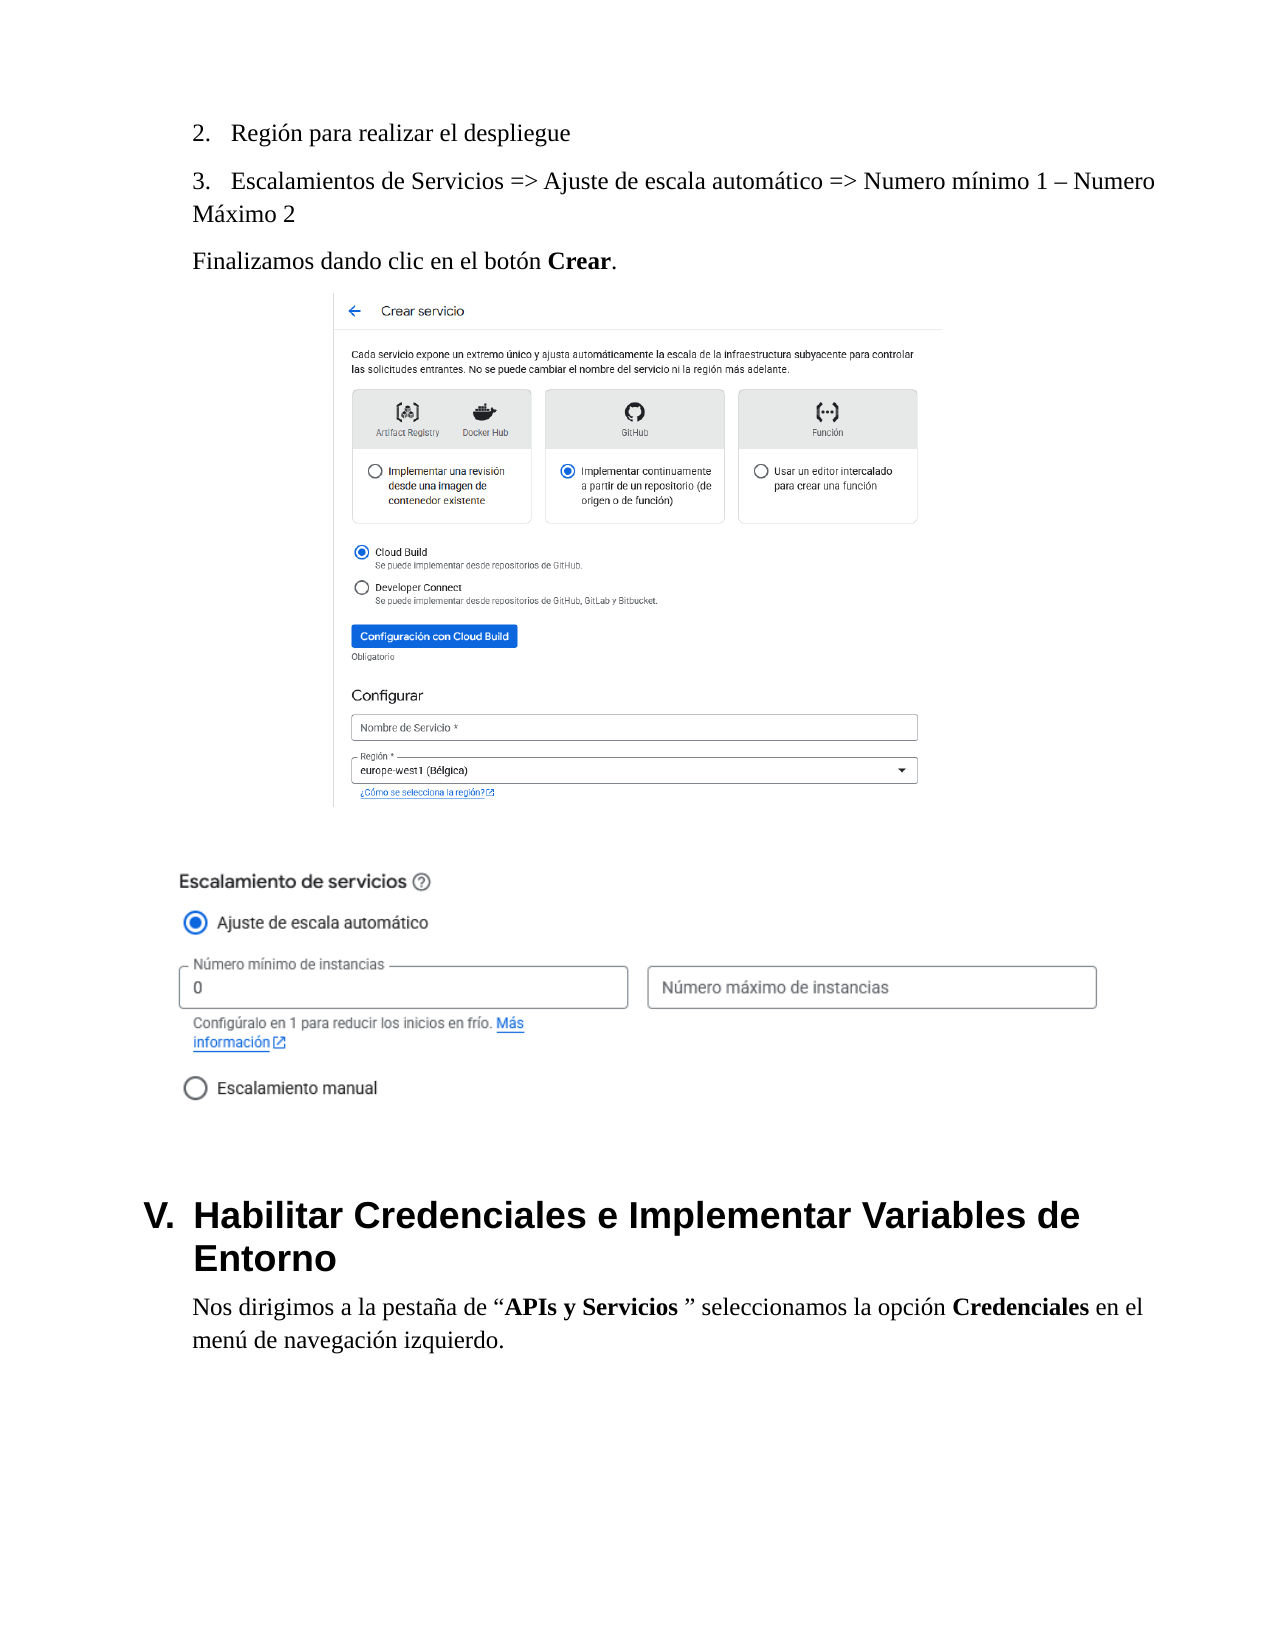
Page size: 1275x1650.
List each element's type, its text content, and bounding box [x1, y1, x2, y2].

text Nos dirigimos a la pestaña de “APIs y Servicios ” seleccionamos la opción Credenciales en el menú de navegación izquierdo. [192, 1292, 1157, 1354]
list Escalamientos de Servicios => Ajuste de escala automático => Numero mínimo 1 – Numero Máximo 2 [192, 166, 1157, 227]
picture [332, 293, 943, 807]
list Finalizamos dando clic en el botón Crear. [192, 246, 1157, 275]
picture [155, 858, 1121, 1117]
list Región para realizar el despliegue [192, 118, 1157, 147]
subtitle Habilitar Credenciales e Implementar Variables de Entorno [175, 1193, 1157, 1280]
